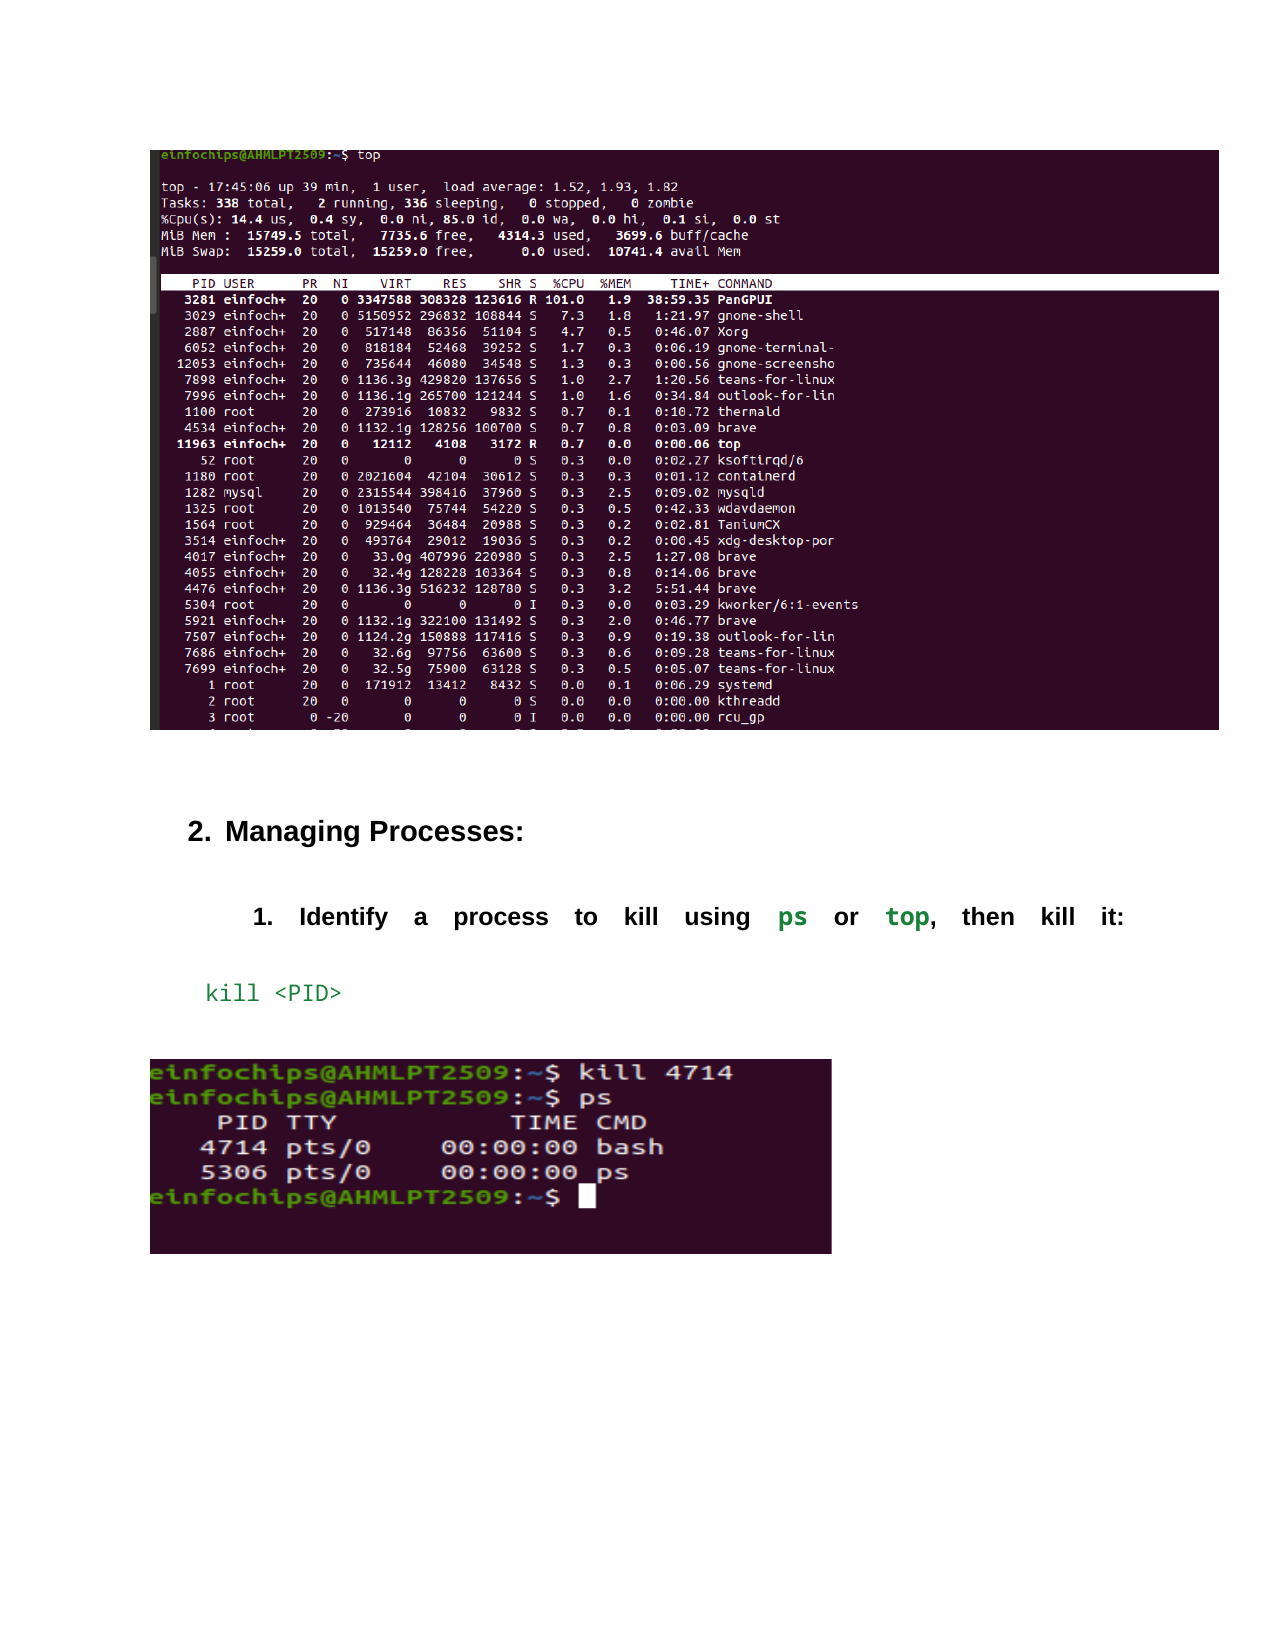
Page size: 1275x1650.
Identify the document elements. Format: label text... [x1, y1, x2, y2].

text 1. Identify a process to kill using ps or top, then kill it: kill <PID> [150, 899, 1125, 1009]
list Managing Processes: [187, 814, 1125, 848]
